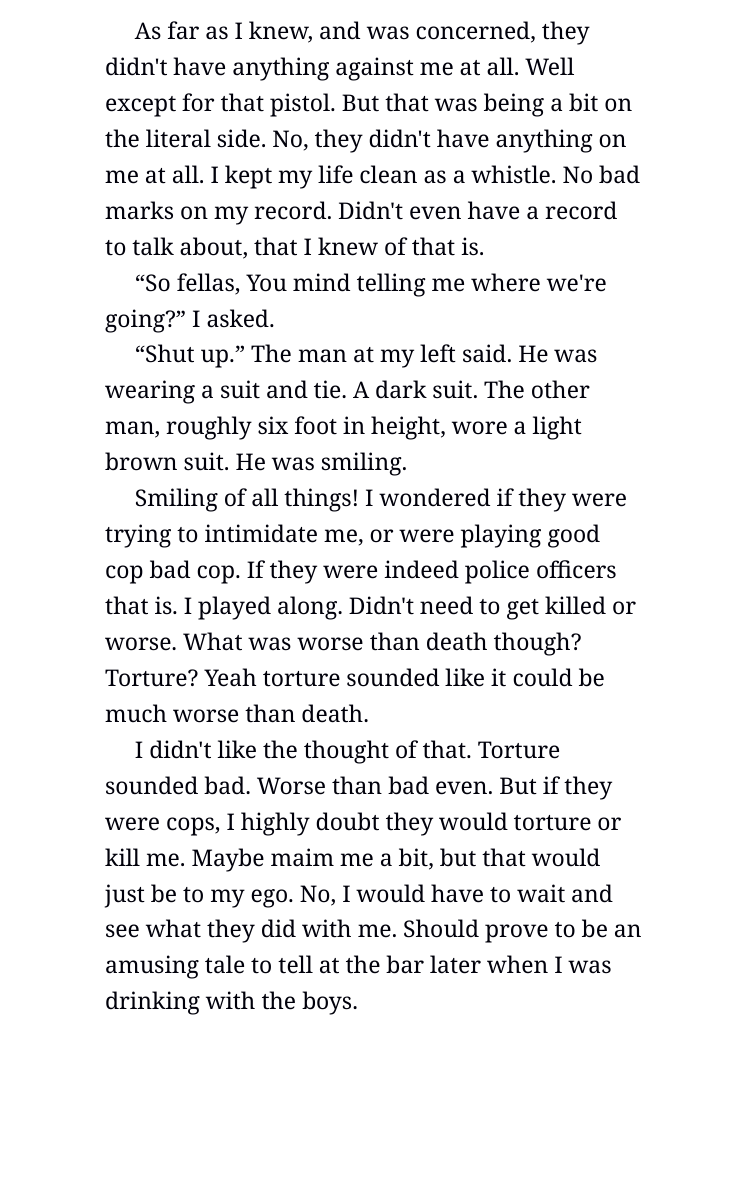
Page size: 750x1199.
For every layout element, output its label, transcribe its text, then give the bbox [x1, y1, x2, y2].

text I didn't like the thought of that. Torture sounded bad. Worse than bad even. But if they were cops, I highly doubt they would torture or kill me. Maybe maim me a bit, but that would just be to my ego. No, I would have to wait and see what they did with me. Should prove to be an amusing tale to tell at the bar later when I was drinking with the boys. [105, 734, 645, 1017]
text “So fellas, You mind telling me where we're going?” I asked. [105, 267, 645, 334]
text Smiling of all things! I wondered if they were trying to intimidate me, or were playing good cop bad cop. If they were indeed police officers that is. I played along. Didn't need to get killed or worse. What was worse than death though? Torture? Yeah torture sounded like it could be much worse than death. [105, 482, 645, 729]
text “Shut up.” The man at my left said. He was wearing a suit and tie. A dark suit. The other man, roughly six foot in height, wore a light brown suit. He was smiling. [105, 338, 645, 477]
text As far as I knew, and was concerned, they didn't have anything against me at all. Well except for that pistol. But that was being a bit on the literal side. No, they didn't have anything on me at all. I kept my life clean as a whistle. No bad marks on my record. Didn't even have a record to talk about, that I knew of that is. [105, 15, 645, 262]
